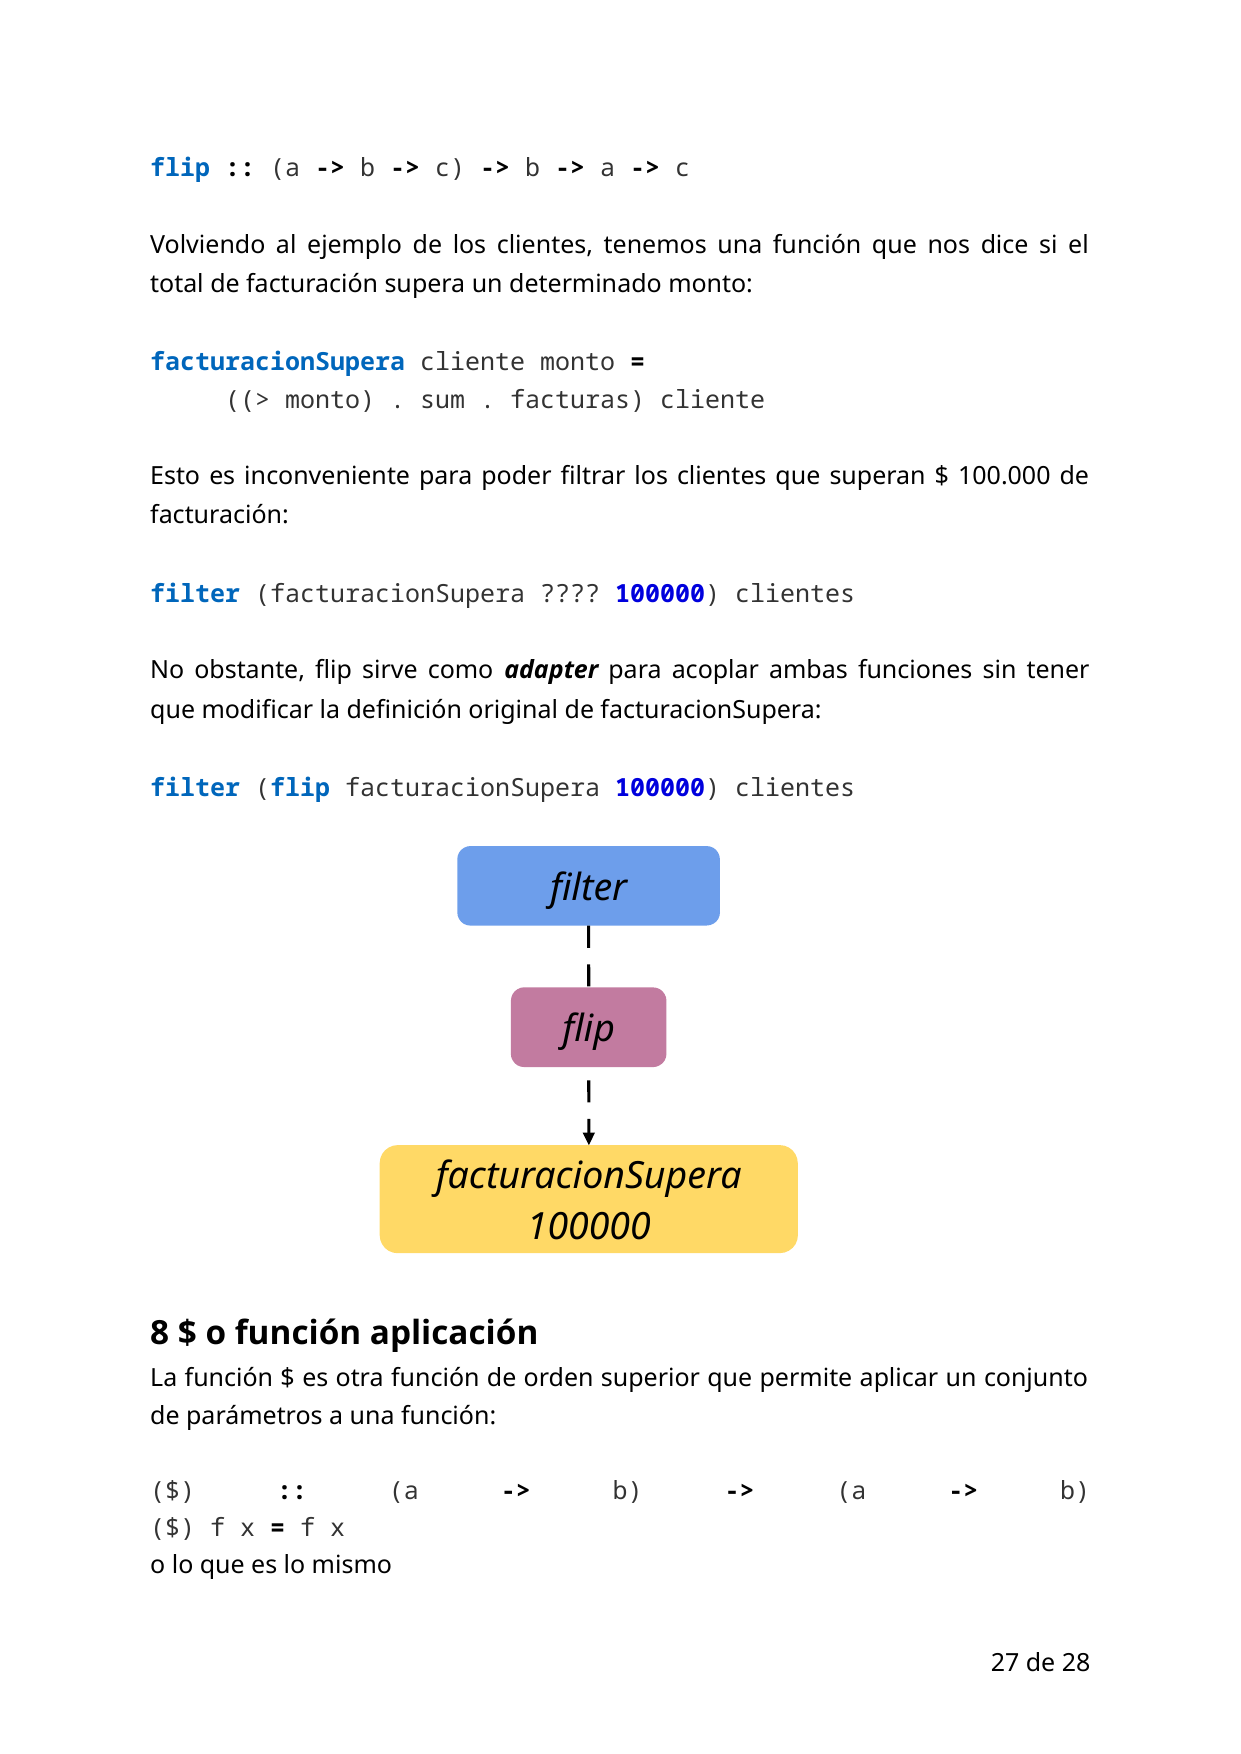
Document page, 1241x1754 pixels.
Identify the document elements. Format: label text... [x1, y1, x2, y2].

text ((> monto) . sum . facturas) cliente [150, 381, 1090, 416]
text filter (flip facturacionSupera 100000) clientes [150, 769, 1090, 804]
subtitle 8 $ o función aplicación [150, 1308, 1090, 1354]
text o lo que es lo mismo [150, 1547, 1090, 1581]
text flip :: (a -> b -> c) -> b -> a -> c [150, 150, 1090, 184]
text Volviendo al ejemplo de los clientes, tenemos una función que nos dice si el total de facturación supera un determinado monto: [150, 227, 1090, 300]
text Esto es inconveniente para poder filtrar los clientes que superan $ 100.000 de facturación: [150, 458, 1090, 531]
text facturacionSupera cliente monto = [150, 344, 1090, 378]
text No obstante, flip sirve como adapter para acoplar ambas funciones sin tener que modificar la definición original de facturacionSupera: [150, 652, 1090, 725]
text La función $ es otra función de orden superior que permite aplicar un conjunto de parámetros a una función: [150, 1360, 1090, 1432]
text ($) :: (a -> b) -> (a -> b) ($) f x = f x [150, 1472, 1090, 1544]
text filter (facturacionSupera ???? 100000) clientes [150, 576, 1090, 609]
